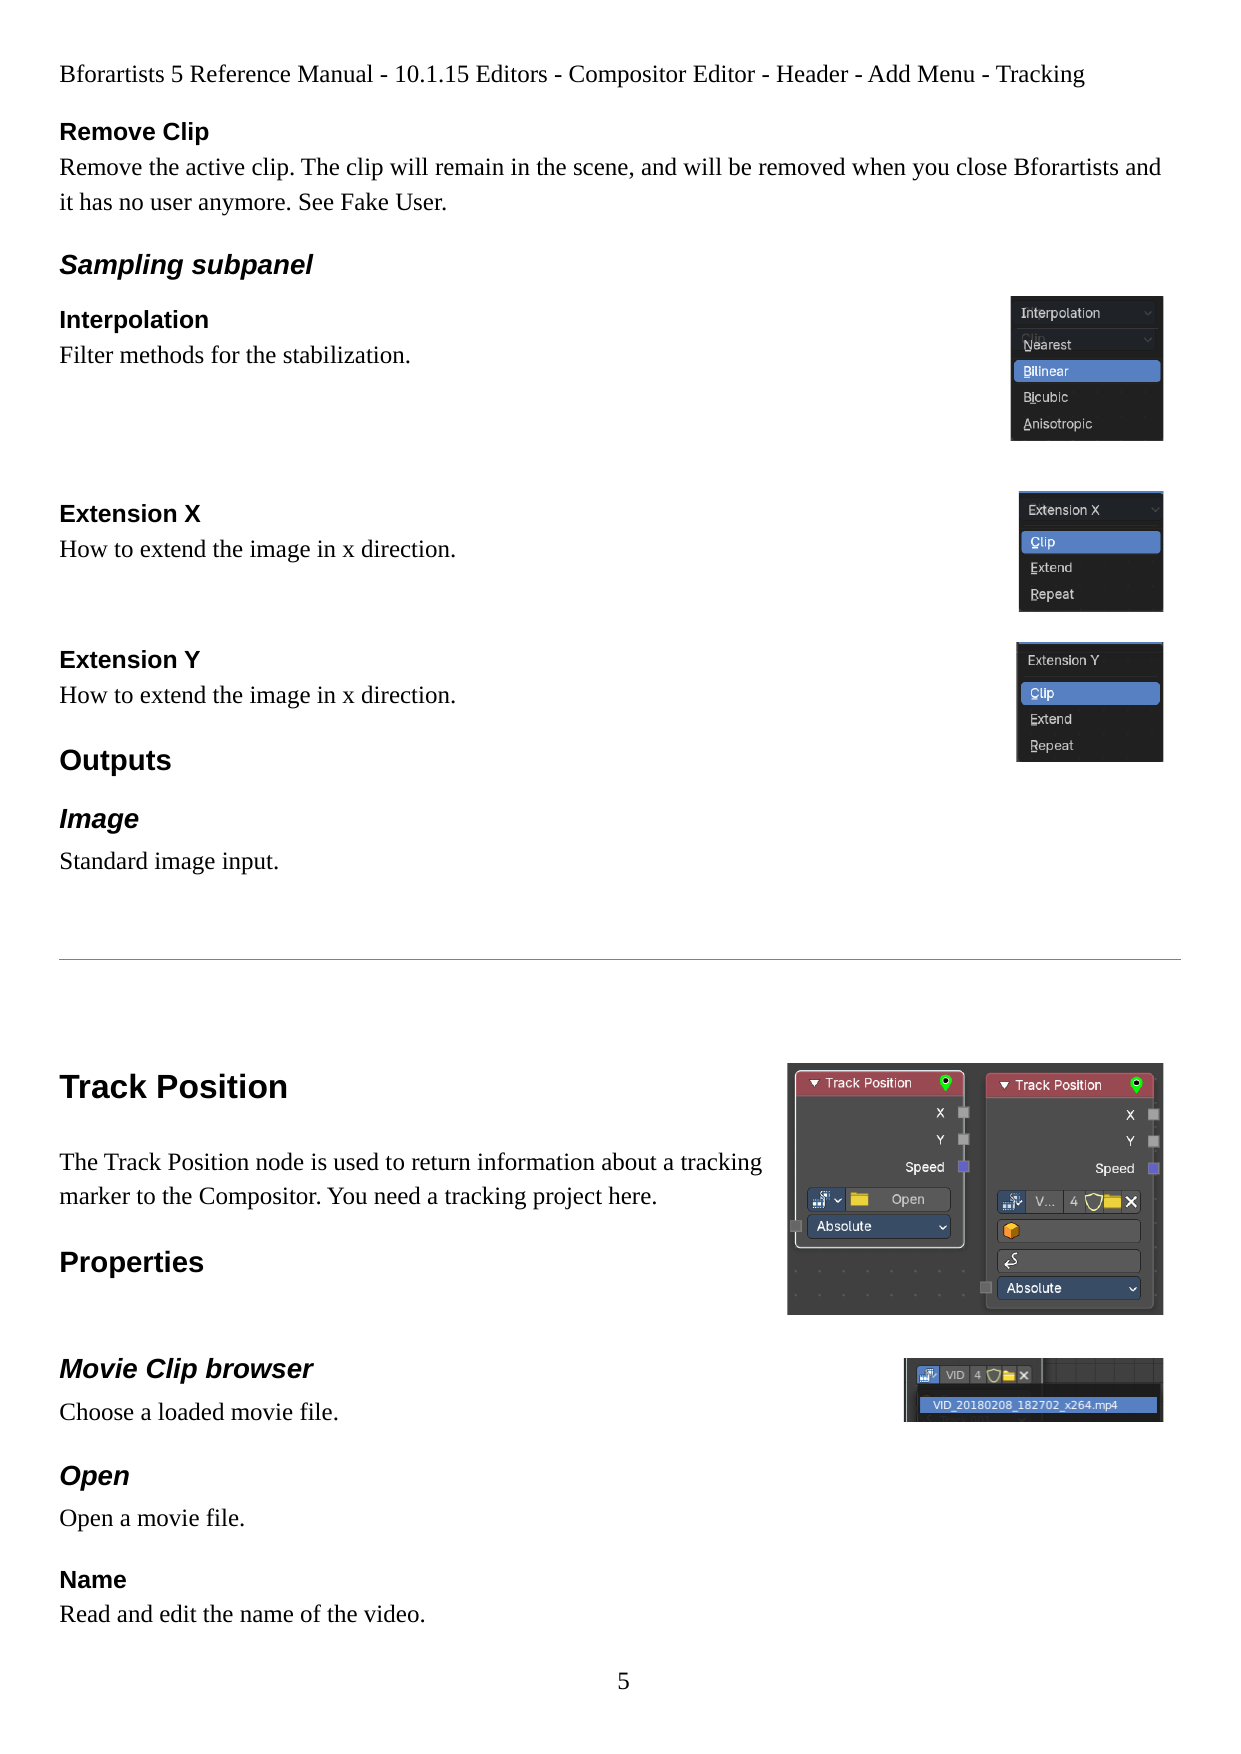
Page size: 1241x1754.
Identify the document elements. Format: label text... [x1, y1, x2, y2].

subtitle [1164, 499, 1181, 528]
picture [787, 1063, 1164, 1315]
text Remove the active clip. The clip will remain in the scene, and will be removed when you close Bforartists and it has no user anymore. See Fake User. [59, 152, 1181, 215]
picture [1010, 296, 1164, 441]
subtitle Extension X [59, 499, 1018, 528]
subtitle Track Position [59, 1067, 787, 1106]
text Read and edit the name of the video. [59, 1599, 1181, 1628]
subtitle [1164, 1245, 1181, 1279]
subtitle [1164, 645, 1181, 673]
text Choose a loaded movie file. [59, 1397, 1181, 1426]
text Filter methods for the stabilization. [59, 340, 1010, 368]
subtitle Movie Clip browser [59, 1353, 1181, 1385]
subtitle [1164, 1067, 1181, 1106]
picture [1016, 642, 1164, 762]
text Standard image input. [59, 846, 1181, 875]
subtitle Image [59, 802, 1181, 834]
subtitle [1164, 305, 1181, 333]
text Open a movie file. [59, 1503, 1181, 1532]
text How to extend the image in x direction. [59, 534, 1018, 563]
subtitle Interpolation [59, 305, 1010, 333]
subtitle Name [59, 1565, 1181, 1593]
subtitle Extension Y [59, 645, 1016, 673]
subtitle Properties [59, 1245, 787, 1279]
text The Track Position node is used to return information about a tracking marker to the Compositor. You need a tracking project here. [59, 1147, 787, 1210]
subtitle Open [59, 1459, 1181, 1491]
subtitle Sampling subpanel [59, 248, 1181, 280]
text How to extend the image in x direction. [59, 680, 1016, 708]
subtitle Outputs [59, 743, 1181, 777]
picture [1018, 491, 1164, 612]
subtitle Remove Clip [59, 117, 1181, 146]
picture [903, 1358, 1164, 1422]
